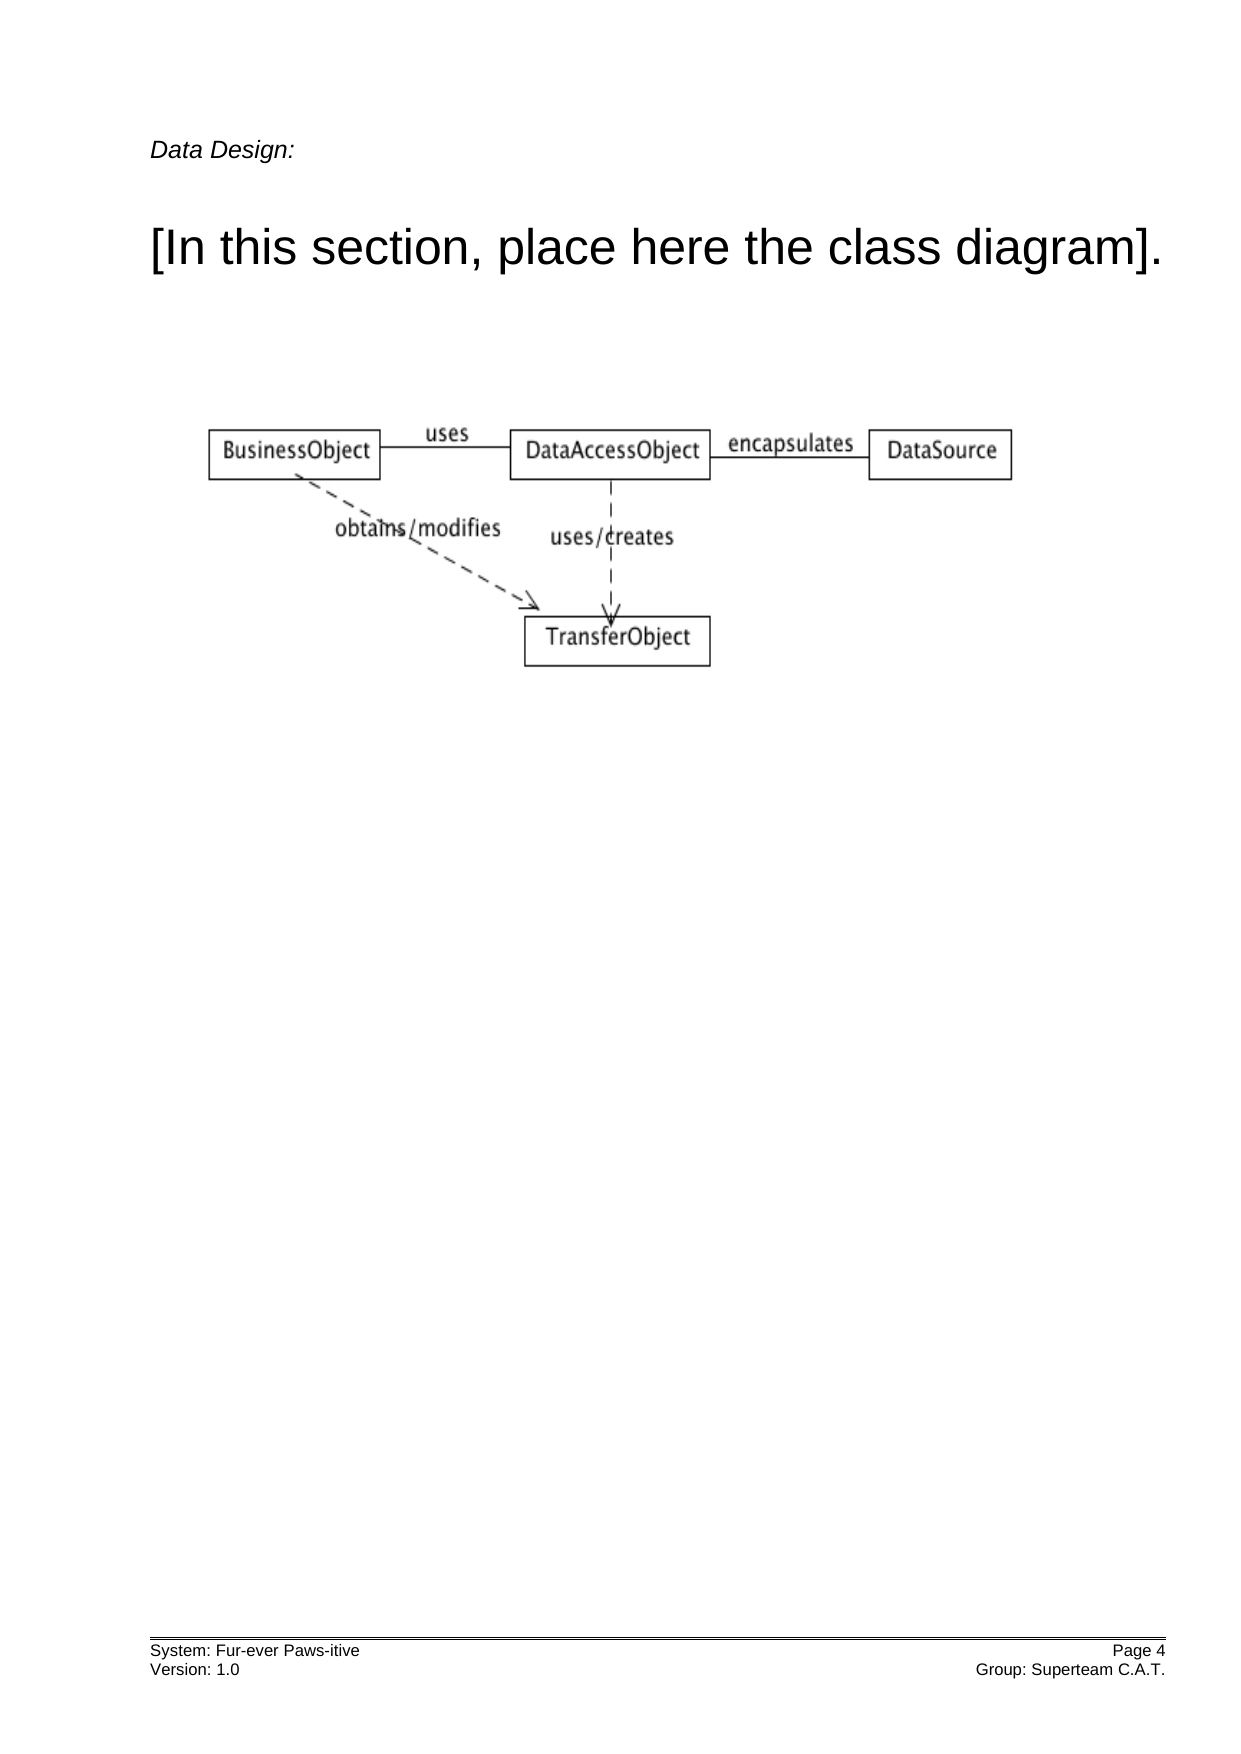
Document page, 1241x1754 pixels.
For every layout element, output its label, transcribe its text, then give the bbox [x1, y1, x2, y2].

picture [180, 355, 1041, 701]
text [In this section, place here the class diagram]. [150, 219, 1166, 274]
text Data Design: [150, 136, 1166, 164]
